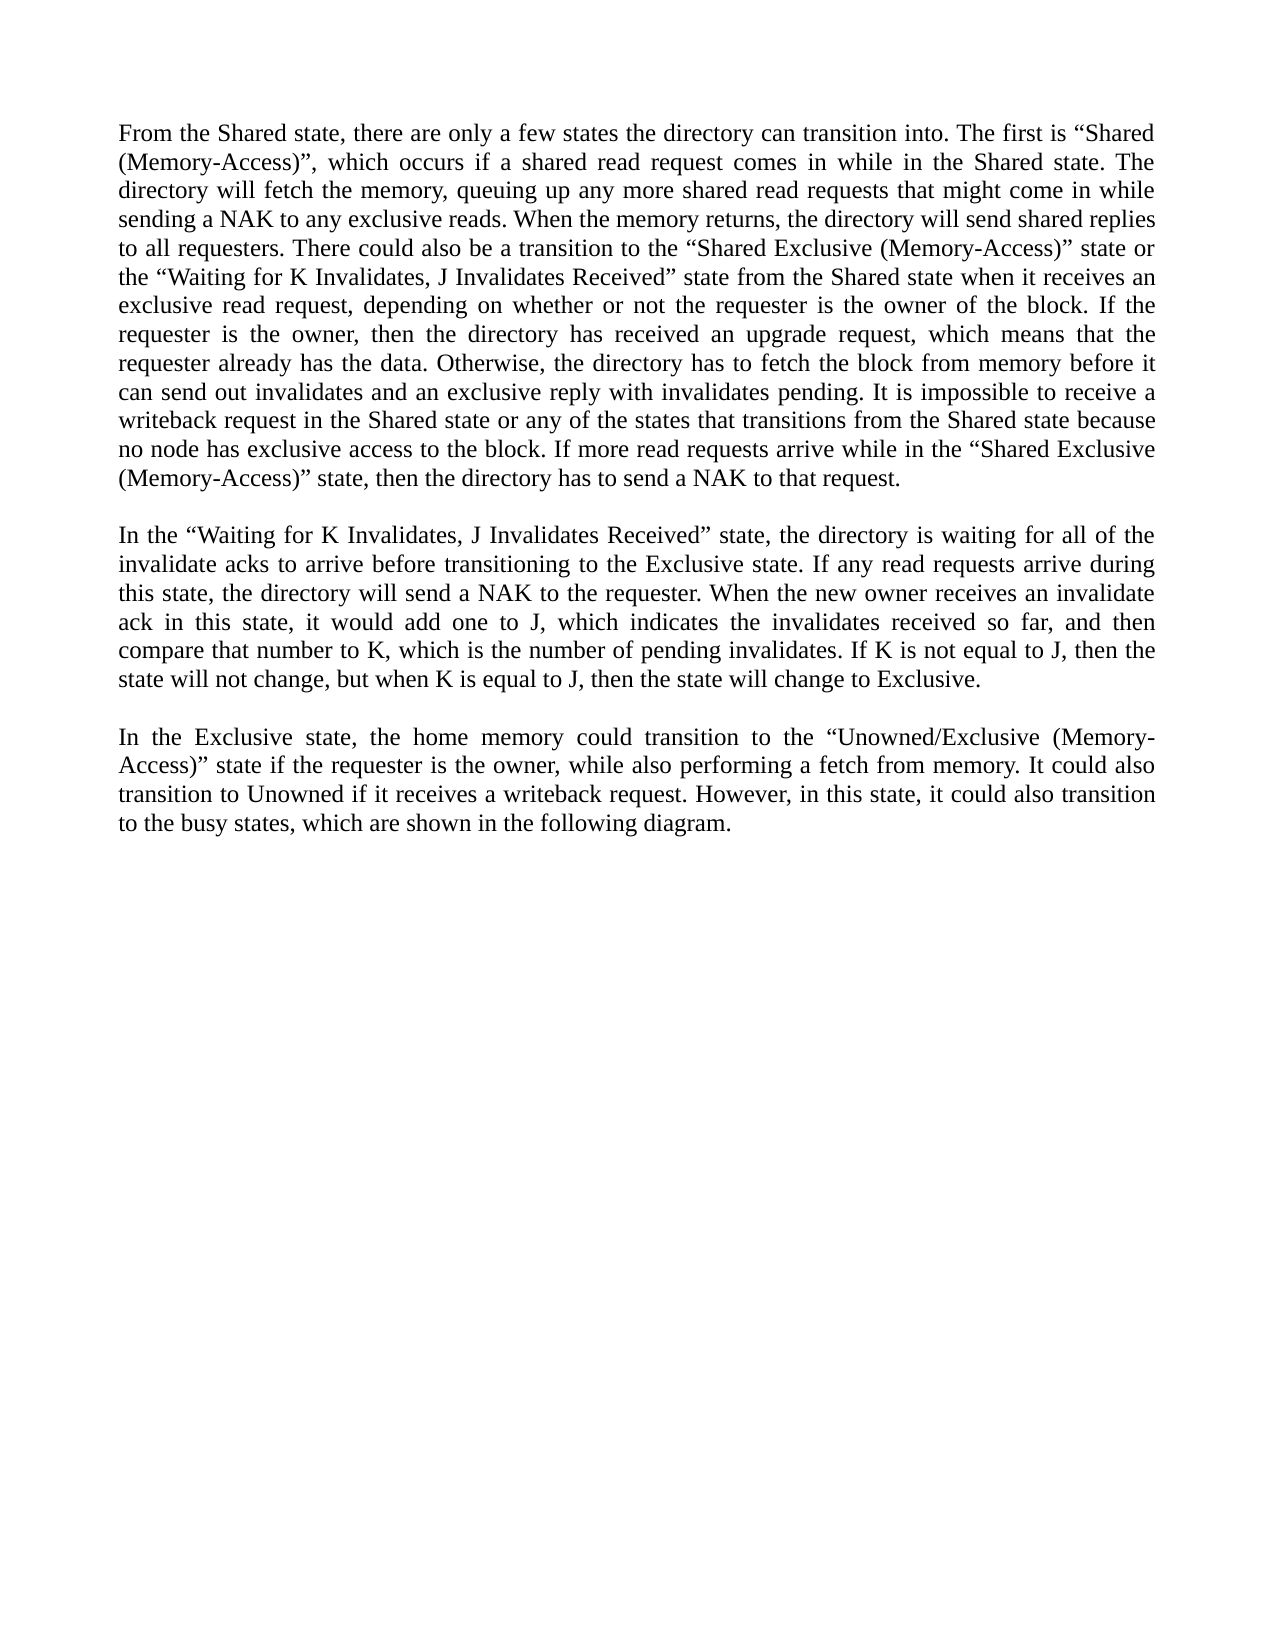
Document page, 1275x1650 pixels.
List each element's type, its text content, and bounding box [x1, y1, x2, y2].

text In the Exclusive state, the home memory could transition to the “Unowned/Exclusive (Memory-Access)” state if the requester is the owner, while also performing a fetch from memory. It could also transition to Unowned if it receives a writeback request. However, in this state, it could also transition to the busy states, which are shown in the following diagram. [118, 722, 1157, 837]
text From the Shared state, there are only a few states the directory can transition into. The first is “Shared (Memory-Access)”, which occurs if a shared read request comes in while in the Shared state. The directory will fetch the memory, queuing up any more shared read requests that might come in while sending a NAK to any exclusive reads. When the memory returns, the directory will send shared replies to all requesters. There could also be a transition to the “Shared Exclusive (Memory-Access)” state or the “Waiting for K Invalidates, J Invalidates Received” state from the Shared state when it receives an exclusive read request, depending on whether or not the requester is the owner of the block. If the requester is the owner, then the directory has received an upgrade request, which means that the requester already has the data. Otherwise, the directory has to fetch the block from memory before it can send out invalidates and an exclusive reply with invalidates pending. It is impossible to receive a writeback request in the Shared state or any of the states that transitions from the Shared state because no node has exclusive access to the block. If more read requests arrive while in the “Shared Exclusive (Memory-Access)” state, then the directory has to send a NAK to that request. [118, 118, 1157, 492]
text In the “Waiting for K Invalidates, J Invalidates Received” state, the directory is waiting for all of the invalidate acks to arrive before transitioning to the Exclusive state. If any read requests arrive during this state, the directory will send a NAK to the requester. When the new owner receives an invalidate ack in this state, it would add one to J, which indicates the invalidates received so far, and then compare that number to K, which is the number of pending invalidates. If K is not equal to J, then the state will not change, but when K is equal to J, then the state will change to Exclusive. [118, 521, 1157, 693]
